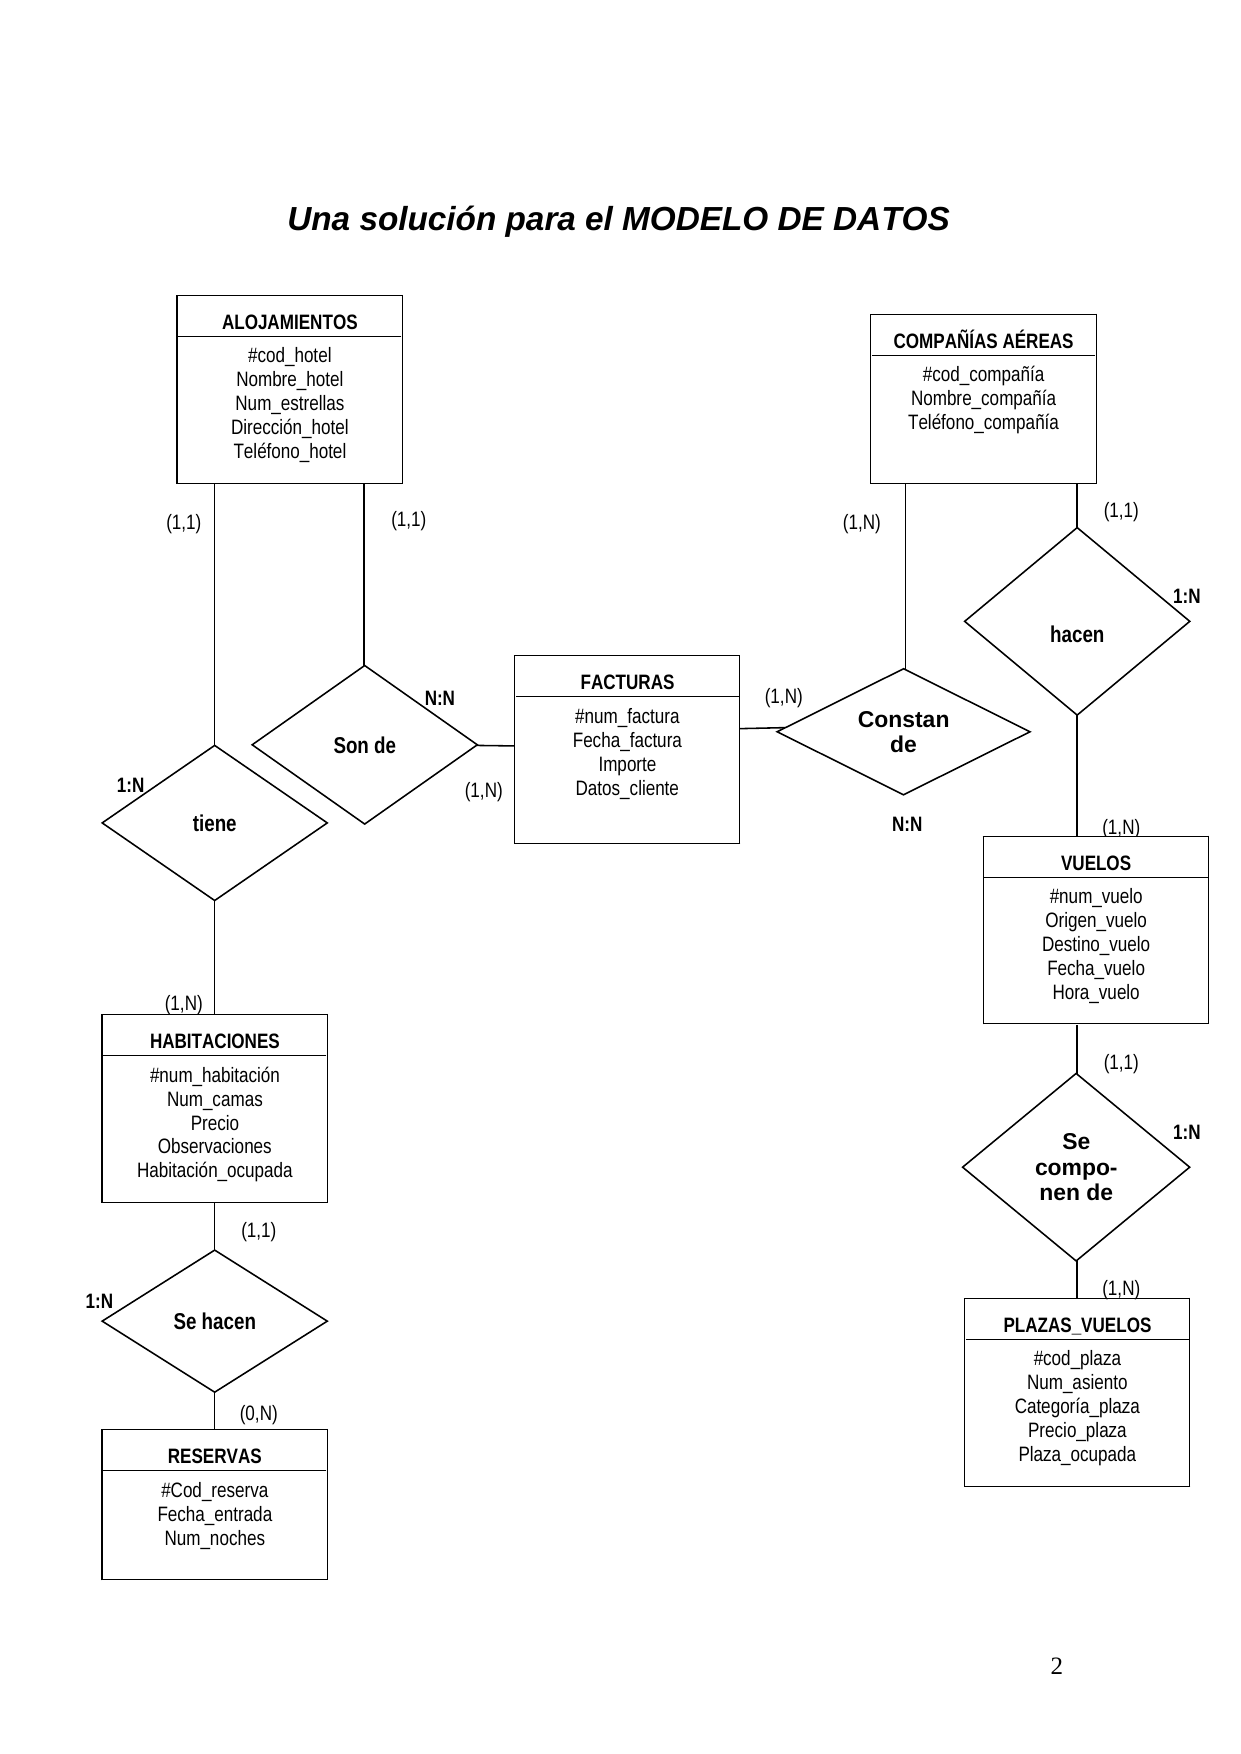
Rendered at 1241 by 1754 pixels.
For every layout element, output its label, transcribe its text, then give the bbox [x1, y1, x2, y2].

text Num_camas [103, 1087, 326, 1111]
text Num_asiento [966, 1370, 1189, 1394]
text Fecha_vuelo [984, 956, 1208, 980]
text Plaza_ocupada [966, 1442, 1189, 1466]
text Nombre_hotel [178, 367, 401, 391]
text Dirección_hotel [178, 415, 401, 439]
text #cod_plaza [966, 1346, 1189, 1370]
text Observaciones [103, 1134, 326, 1158]
text Fecha_entrada [103, 1502, 326, 1526]
text Habitación_ocupada [103, 1158, 326, 1182]
text (1,N) [1079, 1276, 1163, 1300]
text #Cod_reserva [103, 1478, 326, 1502]
text Precio_plaza [966, 1418, 1189, 1442]
text #num_vuelo [984, 884, 1208, 908]
text Categoría_plaza [966, 1394, 1189, 1418]
text Destino_vuelo [984, 932, 1208, 956]
text Una solución para el MODELO DE DATOS [177, 200, 1063, 237]
text #num_habitación [103, 1063, 326, 1087]
text Num_estrellas [178, 391, 401, 415]
text RESERVAS [103, 1444, 326, 1470]
text HABITACIONES [103, 1029, 326, 1055]
text Hora_vuelo [984, 980, 1208, 1004]
text (1,N) [741, 683, 826, 707]
text 1:N [1135, 1120, 1238, 1144]
text #cod_hotel [178, 343, 401, 367]
text (1,1) [141, 510, 226, 534]
text Nombre_compañía [872, 386, 1095, 410]
text (1,N) [1079, 815, 1163, 836]
text (1,1) [1079, 1050, 1163, 1074]
text (1,1) [216, 1218, 301, 1242]
text PLAZAS_VUELOS [966, 1313, 1189, 1339]
text N:N [855, 812, 958, 836]
text Datos_cliente [516, 776, 739, 799]
text Origen_vuelo [984, 908, 1208, 932]
text Importe [516, 752, 739, 776]
text (0,N) [216, 1401, 301, 1425]
text (1,N) [819, 510, 904, 534]
text Teléfono_hotel [178, 439, 401, 463]
text N:N [397, 686, 491, 707]
text #cod_compañía [872, 362, 1095, 386]
text Fecha_factura [516, 728, 739, 752]
text 1:N [47, 1289, 151, 1313]
text (1,N) [441, 777, 526, 801]
text (1,1) [1079, 498, 1163, 522]
text FACTURAS [516, 670, 739, 696]
text (1,1) [366, 507, 451, 531]
text Precio [103, 1111, 326, 1134]
text Num_noches [103, 1526, 326, 1549]
text 1:N [1135, 584, 1238, 608]
text VUELOS [984, 851, 1208, 877]
text COMPAÑÍAS AÉREAS [872, 329, 1095, 355]
text (1,N) [141, 991, 226, 1015]
text ALOJAMIENTOS [178, 310, 401, 336]
text 1:N [79, 773, 182, 797]
text #num_factura [516, 704, 739, 728]
text Teléfono_compañía [872, 410, 1095, 434]
